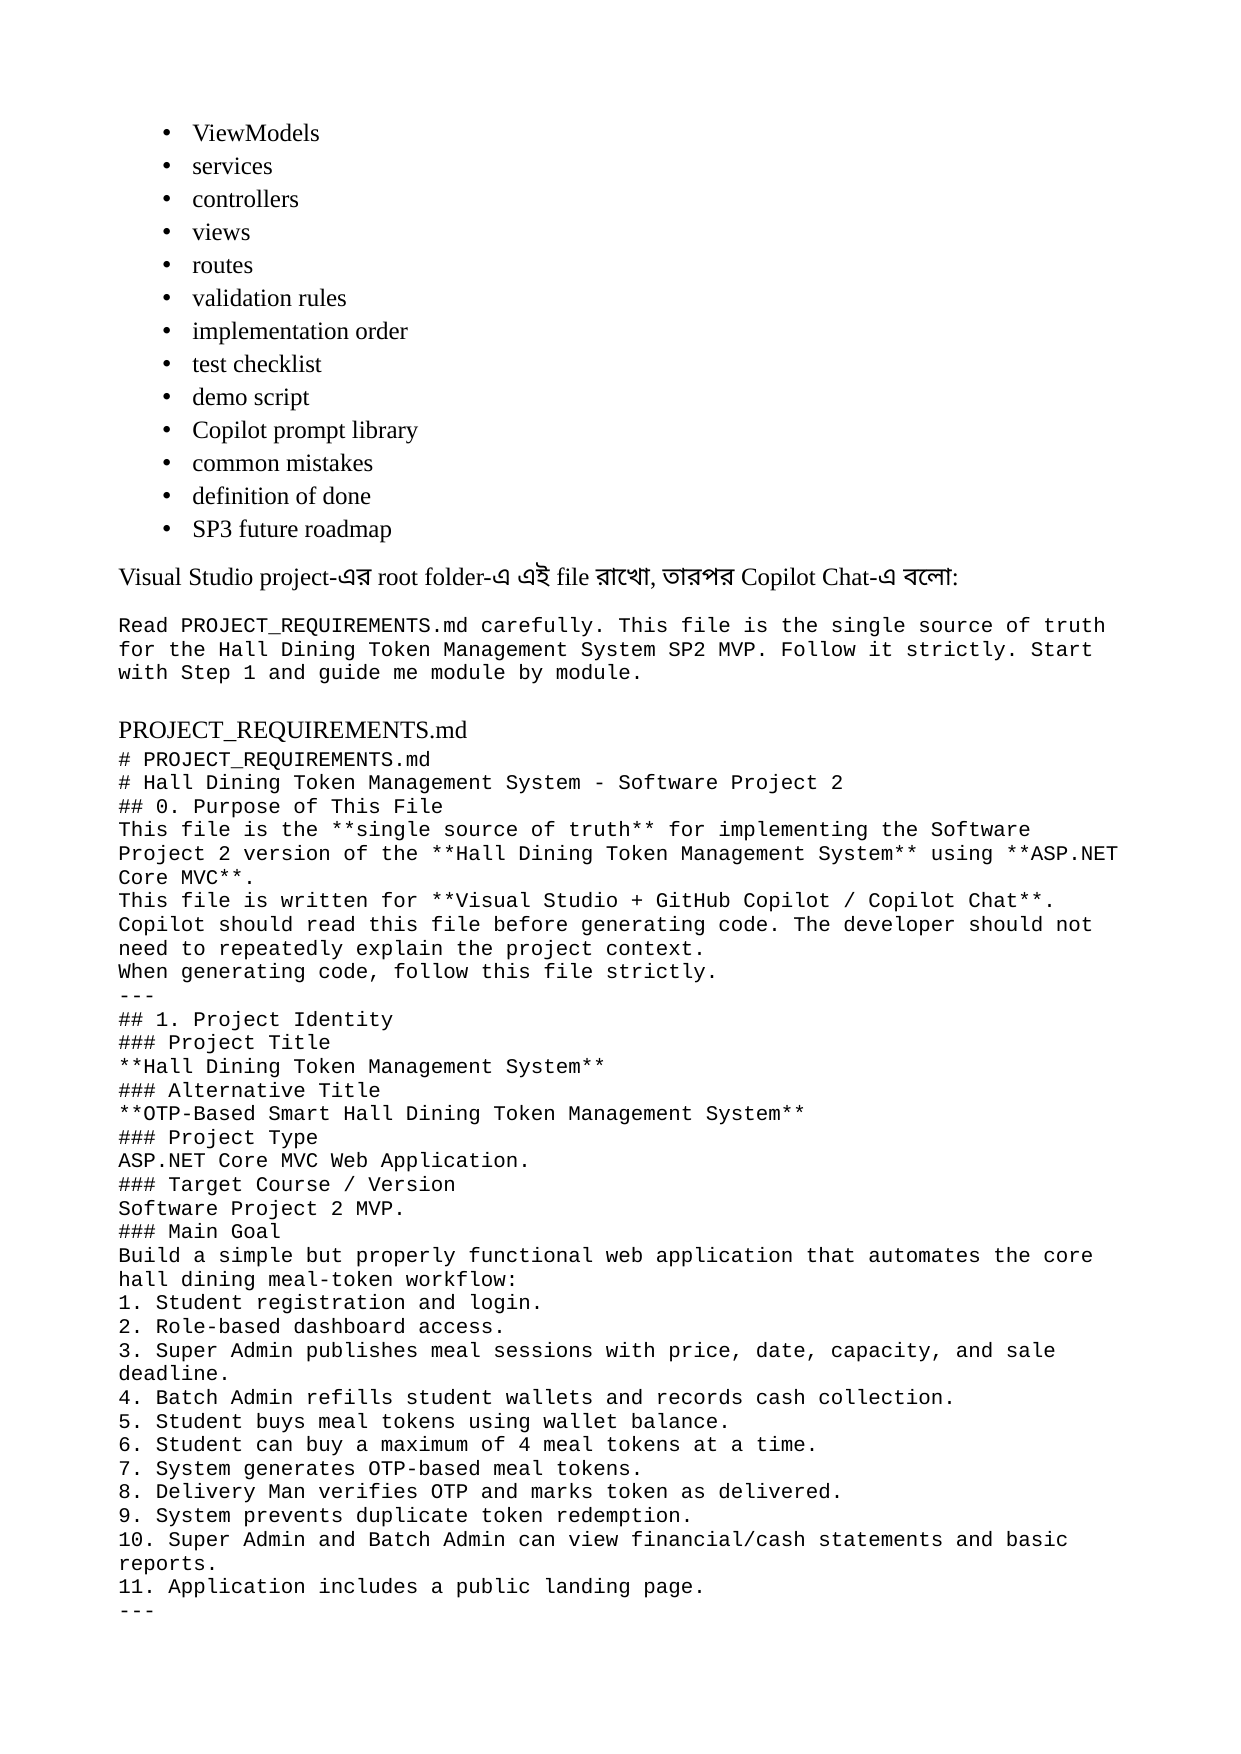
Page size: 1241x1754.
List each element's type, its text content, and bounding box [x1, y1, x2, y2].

text 9. System prevents duplicate token redemption. [118, 1505, 1122, 1529]
list SP3 future roadmap [162, 514, 1122, 543]
text ### Project Title [118, 1032, 1122, 1056]
text ### Alternative Title [118, 1079, 1122, 1103]
text # Hall Dining Token Management System - Software Project 2 [118, 772, 1122, 796]
text 10. Super Admin and Batch Admin can view financial/cash statements and basic reports. [118, 1529, 1122, 1576]
text 6. Student can buy a maximum of 4 meal tokens at a time. [118, 1434, 1122, 1458]
text ## 0. Purpose of This File [118, 796, 1122, 819]
list validation rules [162, 283, 1122, 312]
text # PROJECT_REQUIREMENTS.md [118, 748, 1122, 772]
text ### Main Goal [118, 1221, 1122, 1245]
text 7. System generates OTP-based meal tokens. [118, 1458, 1122, 1482]
list Copilot prompt library [162, 415, 1122, 444]
list demo script [162, 382, 1122, 411]
text --- [118, 1600, 1122, 1623]
text 5. Student buys meal tokens using wallet balance. [118, 1411, 1122, 1434]
list common mistakes [162, 448, 1122, 477]
text Software Project 2 MVP. [118, 1198, 1122, 1221]
text ## 1. Project Identity [118, 1009, 1122, 1032]
list views [162, 217, 1122, 246]
text Read PROJECT_REQUIREMENTS.md carefully. This file is the single source of truth for the Hall Dining Token Management System SP2 MVP. Follow it strictly. Start with Step 1 and guide me module by module. [118, 615, 1122, 686]
list routes [162, 250, 1122, 279]
text **Hall Dining Token Management System** [118, 1056, 1122, 1079]
text 8. Delivery Man verifies OTP and marks token as delivered. [118, 1482, 1122, 1505]
text ASP.NET Core MVC Web Application. [118, 1151, 1122, 1174]
text PROJECT_REQUIREMENTS.md [118, 716, 1122, 744]
list test checklist [162, 349, 1122, 378]
text **OTP-Based Smart Hall Dining Token Management System** [118, 1103, 1122, 1127]
text 4. Batch Admin refills student wallets and records cash collection. [118, 1387, 1122, 1411]
text 3. Super Admin publishes meal sessions with price, date, capacity, and sale deadline. [118, 1340, 1122, 1387]
text ### Project Type [118, 1127, 1122, 1151]
text This file is written for **Visual Studio + GitHub Copilot / Copilot Chat**. Copilot should read this file before generating code. The developer should not need to repeatedly explain the project context. [118, 890, 1122, 961]
text Build a simple but properly functional web application that automates the core hall dining meal-token workflow: [118, 1245, 1122, 1292]
text 2. Role-based dashboard access. [118, 1316, 1122, 1340]
list controllers [162, 184, 1122, 213]
list ViewModels [162, 118, 1122, 147]
text ### Target Course / Version [118, 1174, 1122, 1198]
list definition of done [162, 481, 1122, 510]
text --- [118, 985, 1122, 1009]
text 1. Student registration and login. [118, 1292, 1122, 1316]
text Visual Studio project-এর root folder-এ এই file রাখো, তারপর Copilot Chat-এ বলো: [118, 562, 1122, 596]
list implementation order [162, 316, 1122, 345]
text This file is the **single source of truth** for implementing the Software Project 2 version of the **Hall Dining Token Management System** using **ASP.NET Core MVC**. [118, 819, 1122, 890]
list services [162, 151, 1122, 180]
text 11. Application includes a public landing page. [118, 1576, 1122, 1600]
text When generating code, follow this file strictly. [118, 961, 1122, 985]
